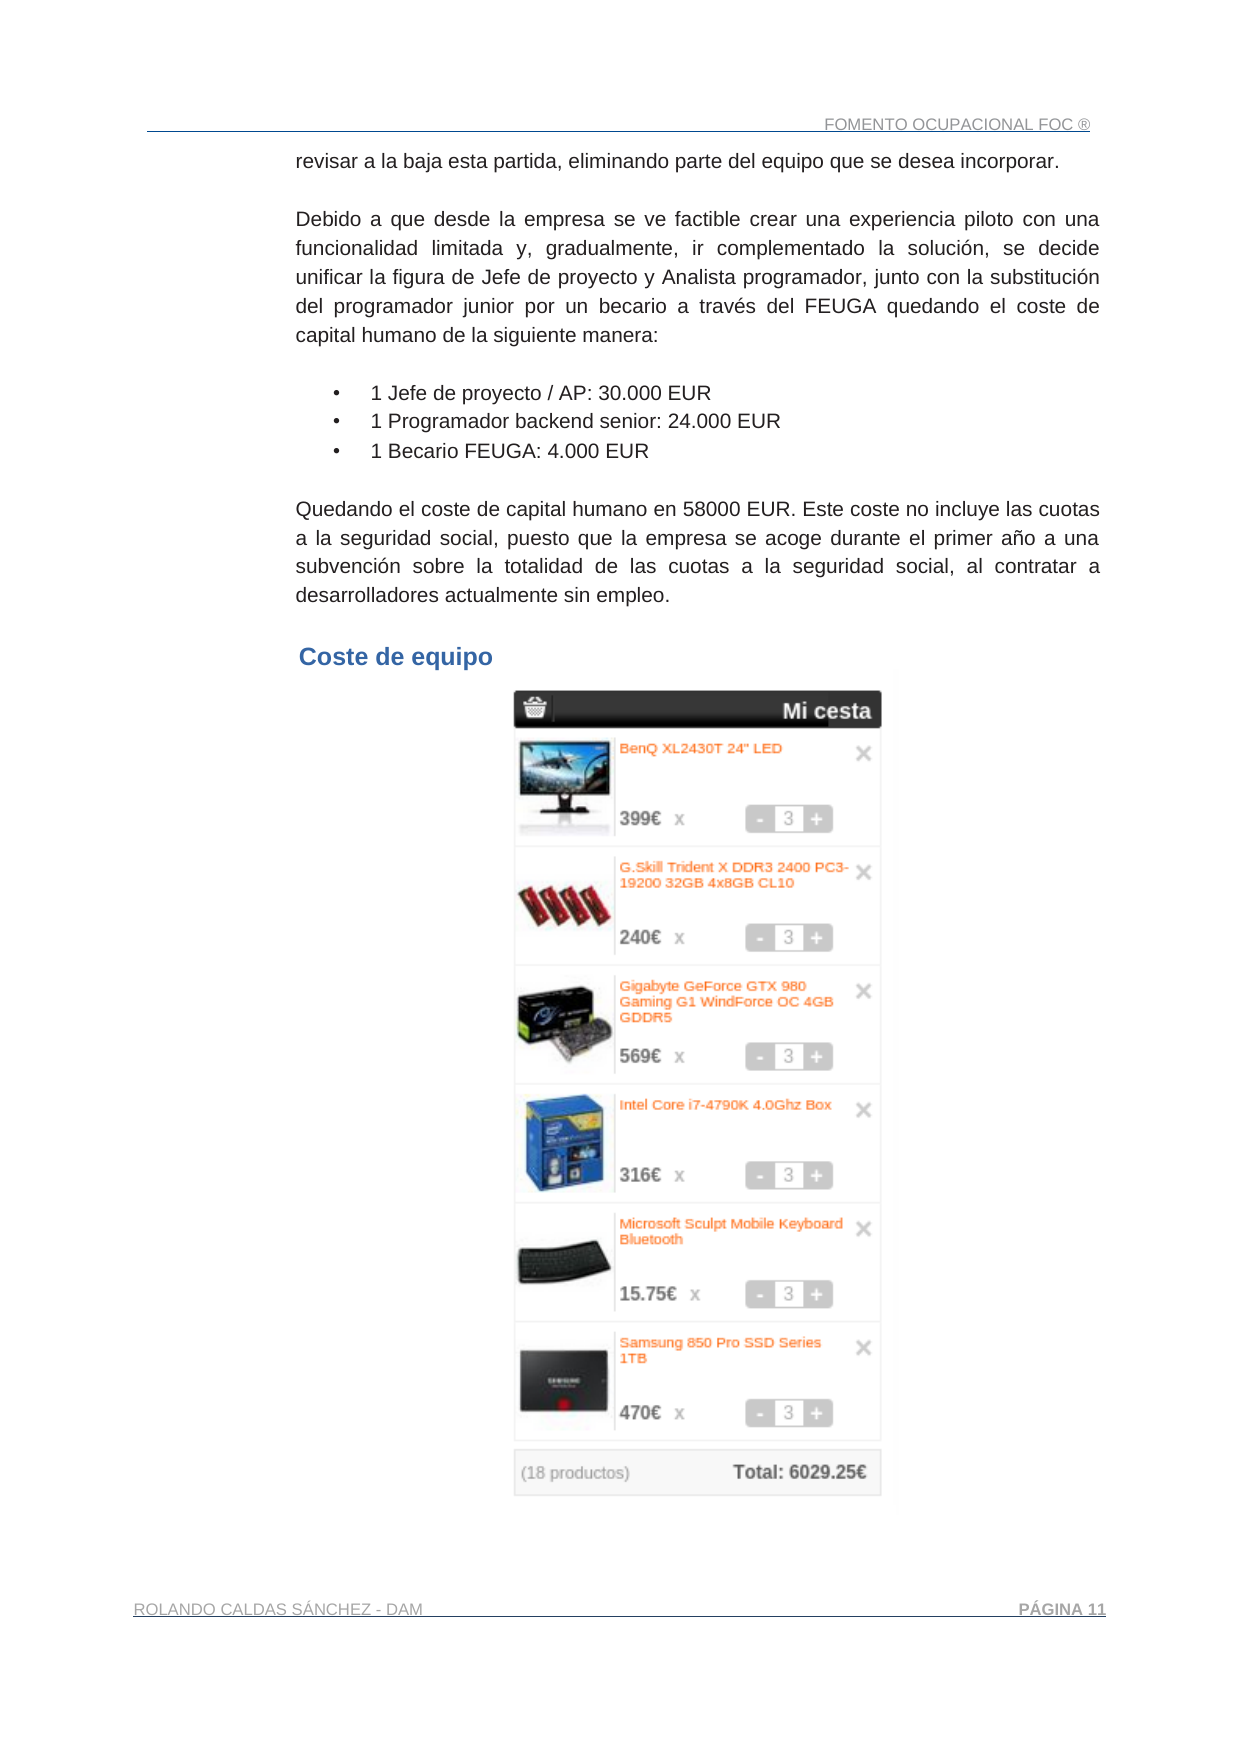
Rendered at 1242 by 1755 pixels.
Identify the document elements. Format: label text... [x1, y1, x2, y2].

list 1 Becario FEUGA: 4.000 EUR [333, 438, 1106, 462]
text Quedando el coste de capital humano en 58000 EUR. Este coste no incluye las cuotas a la seguridad social, puesto que la empresa se acoge durante el primer año a una subvención sobre la totalidad de las cuotas a la seguridad social, al contratar a desarrolladores actualmente sin empleo. [295, 496, 1101, 607]
text Debido a que desde la empresa se ve factible crear una experiencia piloto con una funcionalidad limitada y, gradualmente, ir complementado la solución, se decide unificar la figura de Jefe de proyecto y Analista programador, junto con la substitución del programador junior por un becario a través del FEUGA quedando el coste de capital humano de la siguiente manera: [295, 207, 1101, 346]
text Coste de equipo [299, 641, 1106, 669]
list 1 Jefe de proyecto / AP: 30.000 EUR [333, 380, 1106, 404]
picture [497, 669, 899, 1515]
text revisar a la baja esta partida, eliminando parte del equipo que se desea incorporar. [295, 149, 1101, 173]
list 1 Programador backend senior: 24.000 EUR [333, 409, 1106, 433]
